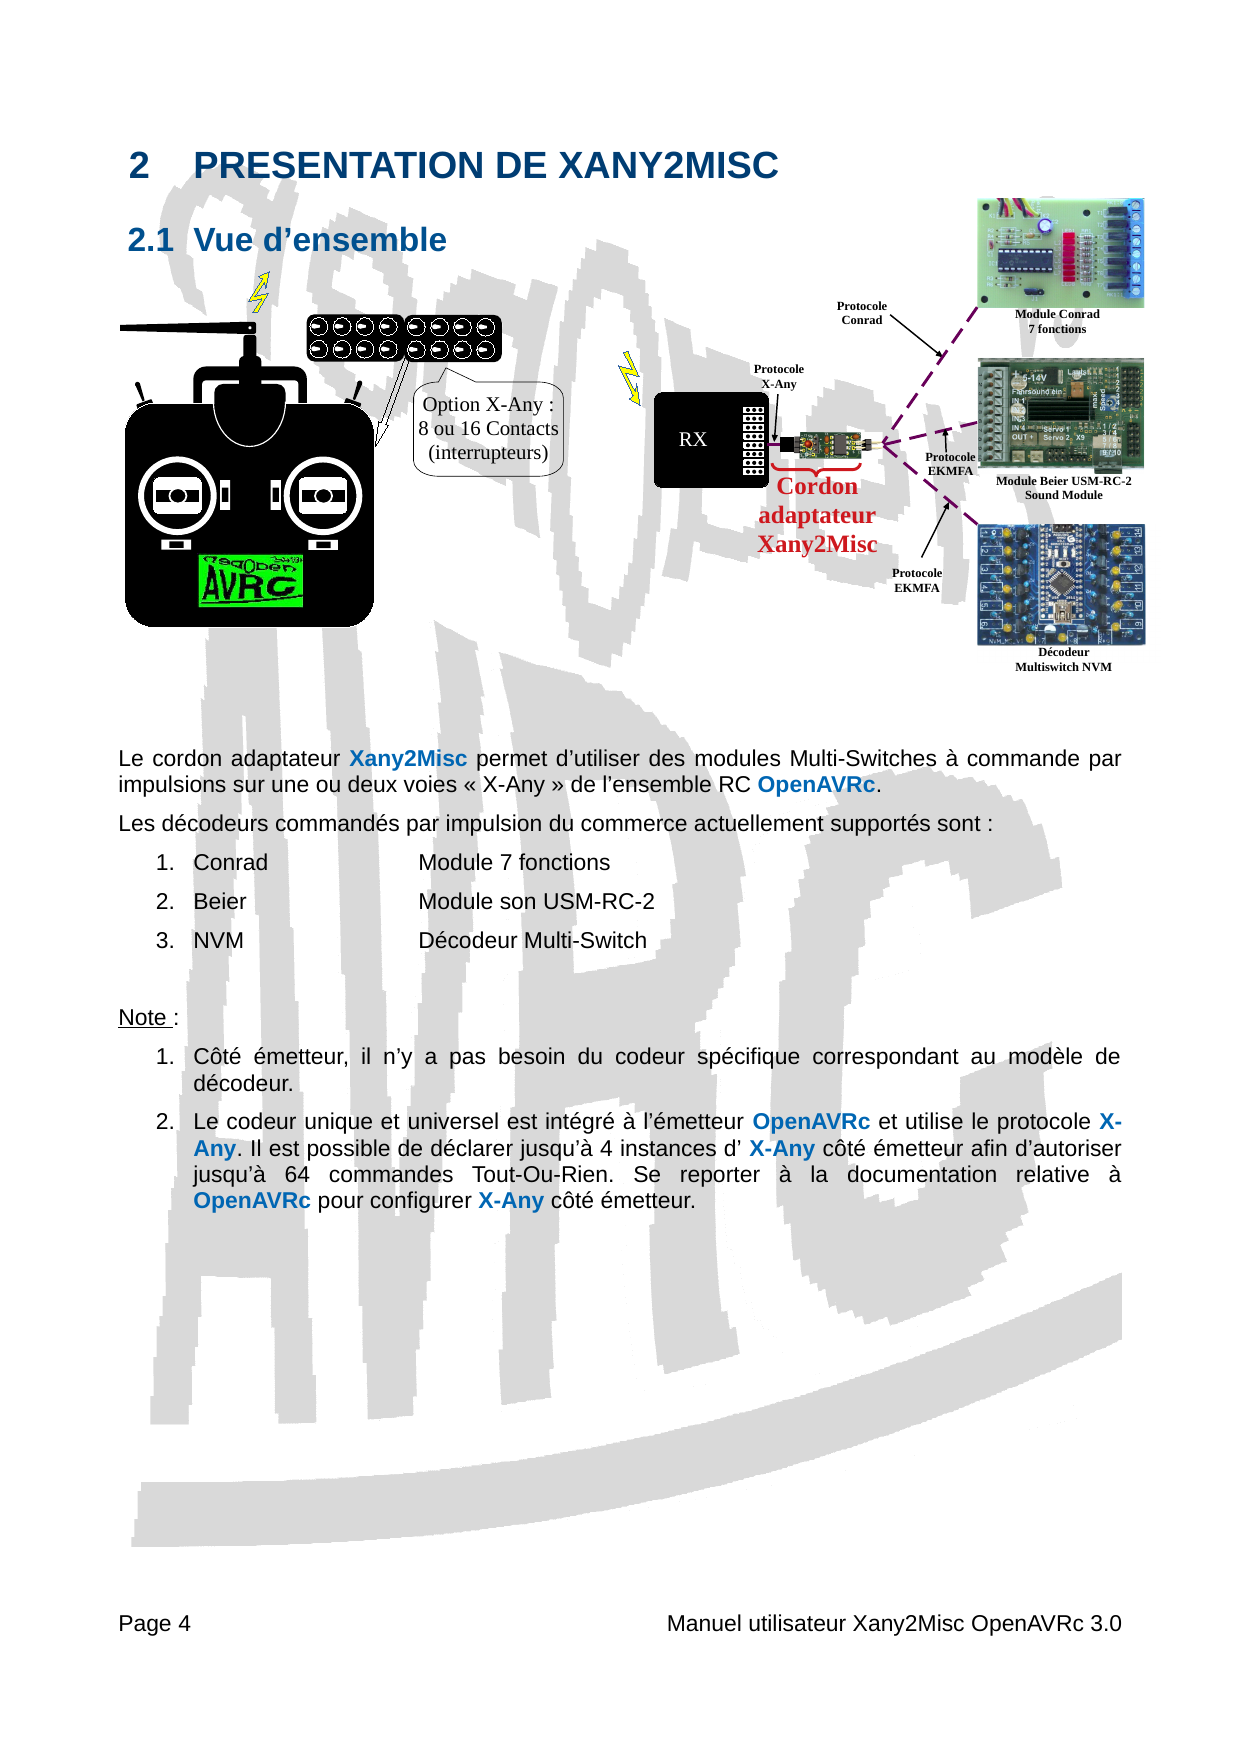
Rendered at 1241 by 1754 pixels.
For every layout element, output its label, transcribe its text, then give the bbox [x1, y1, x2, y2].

subtitle PRESENTATION DE XANY2MISC [118, 143, 1122, 187]
picture [197, 553, 304, 608]
text Note : [118, 1004, 1122, 1031]
list NVM Décodeur Multi-Switch [156, 927, 1122, 953]
picture [781, 432, 883, 459]
list Côté émetteur, il n’y a pas besoin du codeur spécifique correspondant au modèle de décodeur. [156, 1043, 1122, 1096]
picture [977, 357, 1145, 474]
list Beier Module son USM-RC-2 [156, 888, 1122, 914]
picture [977, 524, 1162, 663]
picture [977, 198, 1145, 308]
text Le cordon adaptateur Xany2Misc permet d’utiliser des modules Multi-Switches à commande par impulsions sur une ou deux voies « X-Any » de l’ensemble RC OpenAVRc. [118, 745, 1122, 797]
subtitle Vue d’ensemble [118, 220, 977, 259]
list Conrad Module 7 fonctions [156, 849, 1122, 875]
text Les décodeurs commandés par impulsion du commerce actuellement supportés sont : [118, 810, 1122, 836]
list Le codeur unique et universel est intégré à l’émetteur OpenAVRc et utilise le protocole X-Any. Il est possible de déclarer jusqu’à 4 instances d’ X-Any côté émetteur afin d’autoriser jusqu’à 64 commandes Tout-Ou-Rien. Se reporter à la documentation relative à OpenAVRc pour configurer X-Any côté émetteur. [156, 1108, 1122, 1214]
